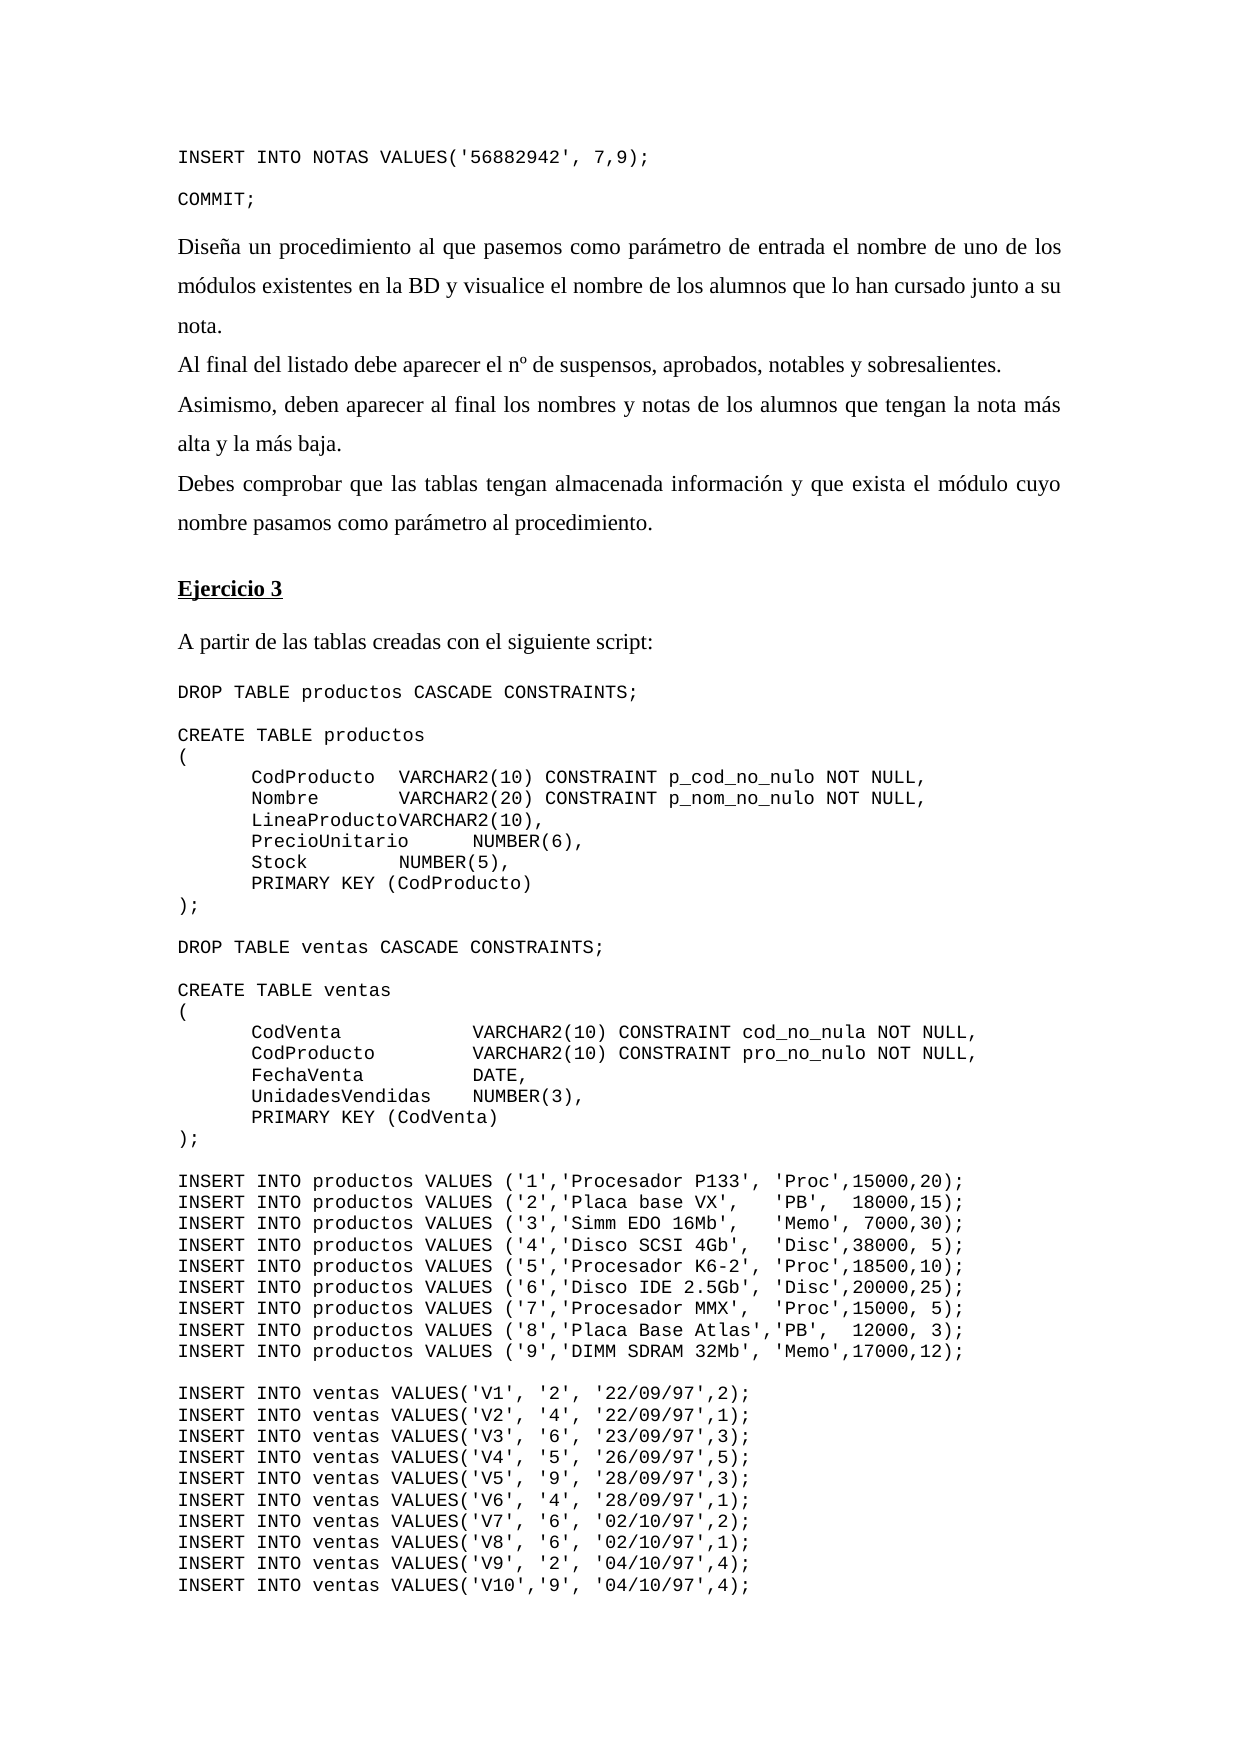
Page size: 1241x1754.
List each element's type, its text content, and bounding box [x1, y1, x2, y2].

text INSERT INTO ventas VALUES('V10','9', '04/10/97',4); [177, 1575, 1063, 1597]
text Al final del listado debe aparecer el nº de suspensos, aprobados, notables y sobresalientes. [177, 351, 1063, 378]
text INSERT INTO productos VALUES ('2','Placa base VX', 'PB', 18000,15); [177, 1193, 1063, 1214]
text LineaProducto VARCHAR2(10), [177, 810, 1063, 832]
text UnidadesVendidas NUMBER(3), [177, 1087, 1063, 1108]
text Stock NUMBER(5), [177, 853, 1063, 874]
text ); [177, 1129, 1063, 1150]
text INSERT INTO productos VALUES ('4','Disco SCSI 4Gb', 'Disc',38000, 5); [177, 1235, 1063, 1257]
text PRIMARY KEY (CodVenta) [177, 1108, 1063, 1129]
text CodProducto VARCHAR2(10) CONSTRAINT p_cod_no_nulo NOT NULL, [177, 768, 1063, 789]
text ( [177, 747, 1063, 768]
text INSERT INTO productos VALUES ('1','Procesador P133', 'Proc',15000,20); [177, 1172, 1063, 1193]
text INSERT INTO ventas VALUES('V2', '4', '22/09/97',1); [177, 1405, 1063, 1427]
text ( [177, 1002, 1063, 1023]
text Nombre VARCHAR2(20) CONSTRAINT p_nom_no_nulo NOT NULL, [177, 789, 1063, 810]
text INSERT INTO productos VALUES ('8','Placa Base Atlas','PB', 12000, 3); [177, 1320, 1063, 1342]
text INSERT INTO ventas VALUES('V7', '6', '02/10/97',2); [177, 1512, 1063, 1533]
text INSERT INTO ventas VALUES('V6', '4', '28/09/97',1); [177, 1490, 1063, 1512]
text COMMIT; [177, 190, 1063, 211]
text INSERT INTO productos VALUES ('7','Procesador MMX', 'Proc',15000, 5); [177, 1299, 1063, 1320]
text DROP TABLE productos CASCADE CONSTRAINTS; [177, 683, 1063, 704]
text INSERT INTO ventas VALUES('V4', '5', '26/09/97',5); [177, 1448, 1063, 1469]
text Debes comprobar que las tablas tengan almacenada información y que exista el módulo cuyo nombre pasamos como parámetro al procedimiento. [177, 470, 1063, 536]
text DROP TABLE ventas CASCADE CONSTRAINTS; [177, 938, 1063, 959]
text INSERT INTO ventas VALUES('V1', '2', '22/09/97',2); [177, 1384, 1063, 1405]
text FechaVenta DATE, [177, 1065, 1063, 1087]
text INSERT INTO ventas VALUES('V8', '6', '02/10/97',1); [177, 1533, 1063, 1554]
text INSERT INTO productos VALUES ('5','Procesador K6-2', 'Proc',18500,10); [177, 1257, 1063, 1278]
text CREATE TABLE ventas [177, 980, 1063, 1002]
text ); [177, 895, 1063, 917]
text Diseña un procedimiento al que pasemos como parámetro de entrada el nombre de uno de los módulos existentes en la BD y visualice el nombre de los alumnos que lo han cursado junto a su nota. [177, 233, 1063, 338]
text INSERT INTO ventas VALUES('V9', '2', '04/10/97',4); [177, 1554, 1063, 1575]
text CodProducto VARCHAR2(10) CONSTRAINT pro_no_nulo NOT NULL, [177, 1044, 1063, 1065]
text Asimismo, deben aparecer al final los nombres y notas de los alumnos que tengan la nota más alta y la más baja. [177, 391, 1063, 457]
text PRIMARY KEY (CodProducto) [177, 874, 1063, 895]
text Ejercicio 3 [177, 575, 1063, 601]
text INSERT INTO ventas VALUES('V5', '9', '28/09/97',3); [177, 1469, 1063, 1490]
text CREATE TABLE productos [177, 725, 1063, 747]
text INSERT INTO productos VALUES ('9','DIMM SDRAM 32Mb', 'Memo',17000,12); [177, 1342, 1063, 1363]
text CodVenta VARCHAR2(10) CONSTRAINT cod_no_nula NOT NULL, [177, 1023, 1063, 1044]
text INSERT INTO ventas VALUES('V3', '6', '23/09/97',3); [177, 1427, 1063, 1448]
text INSERT INTO productos VALUES ('6','Disco IDE 2.5Gb', 'Disc',20000,25); [177, 1278, 1063, 1299]
text INSERT INTO productos VALUES ('3','Simm EDO 16Mb', 'Memo', 7000,30); [177, 1214, 1063, 1235]
text A partir de las tablas creadas con el siguiente script: [177, 628, 1063, 654]
text INSERT INTO NOTAS VALUES('56882942', 7,9); [177, 148, 1063, 169]
text PrecioUnitario NUMBER(6), [177, 832, 1063, 853]
